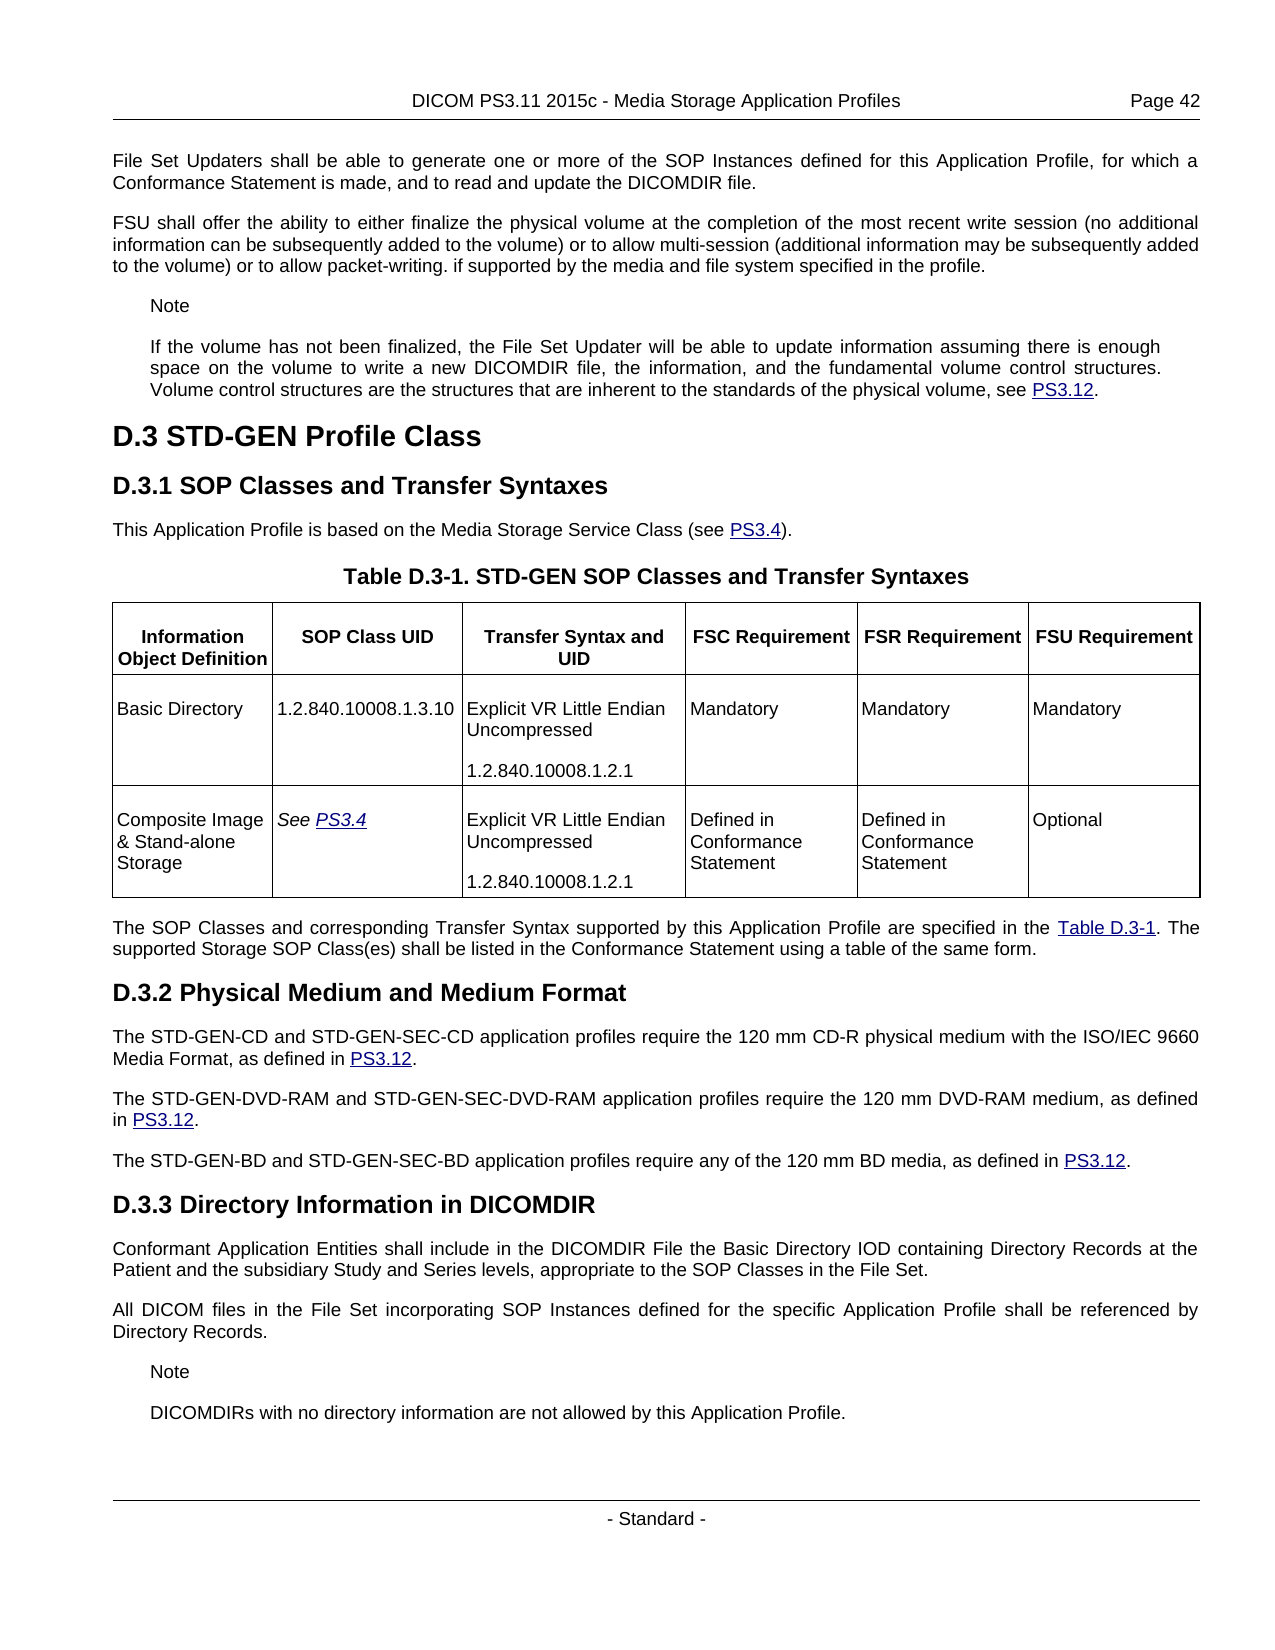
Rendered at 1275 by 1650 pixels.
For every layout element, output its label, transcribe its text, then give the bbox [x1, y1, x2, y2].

table_cell Explicit VR Little Endian Uncompressed 1.2.840.10008.1.2.1 [463, 786, 685, 897]
text Note [150, 1361, 1162, 1383]
text D.3.2 Physical Medium and Medium Format [112, 978, 1200, 1007]
table_cell Composite Image & Stand-alone Storage [113, 786, 272, 897]
table_cell Mandatory [858, 675, 1028, 785]
text The STD-GEN-DVD-RAM and STD-GEN-SEC-DVD-RAM application profiles require the 120 mm DVD-RAM medium, as defined in PS3.12. [112, 1088, 1200, 1131]
table_cell Defined in Conformance Statement [686, 786, 857, 897]
text Conformant Application Entities shall include in the DICOMDIR File the Basic Directory IOD containing Directory Records at the Patient and the subsidiary Study and Series levels, appropriate to the SOP Classes in the File Set. [112, 1237, 1200, 1281]
text DICOMDIRs with no directory information are not allowed by this Application Profile. [150, 1401, 1162, 1423]
table_cell Explicit VR Little Endian Uncompressed 1.2.840.10008.1.2.1 [463, 675, 685, 785]
text All DICOM files in the File Set incorporating SOP Instances defined for the specific Application Profile shall be referenced by Directory Records. [112, 1299, 1200, 1342]
table_cell Mandatory [686, 675, 857, 785]
text If the volume has not been finalized, the File Set Updater will be able to update information assuming there is enough space on the volume to write a new DICOMDIR file, the information, and the fundamental volume control structures. Volume control structures are the structures that are inherent to the standards of the physical volume, see PS3.12. [150, 336, 1162, 400]
text The SOP Classes and corresponding Transfer Syntax supported by this Application Profile are specified in the Table D.3-1. The supported Storage SOP Class(es) shall be listed in the Conformance Statement using a table of the same form. [112, 916, 1200, 959]
text D.3.3 Directory Information in DICOMDIR [112, 1190, 1200, 1219]
text Note [150, 295, 1162, 317]
table_cell 1.2.840.10008.1.3.10 [273, 675, 462, 785]
text D.3 STD-GEN Profile Class [112, 419, 1200, 453]
table_cell Defined in Conformance Statement [858, 786, 1028, 897]
table_cell Basic Directory [113, 675, 272, 785]
table_header Transfer Syntax and UID [463, 603, 685, 673]
text FSU shall offer the ability to either finalize the physical volume at the completion of the most recent write session (no additional information can be subsequently added to the volume) or to allow multi-session (additional information may be subsequently added to the volume) or to allow packet-writing. if supported by the media and file system specified in the profile. [112, 212, 1200, 277]
table_header Information Object Definition [113, 603, 272, 673]
text The STD-GEN-CD and STD-GEN-SEC-CD application profiles require the 120 mm CD-R physical medium with the ISO/IEC 9660 Media Format, as defined in PS3.12. [112, 1026, 1200, 1069]
table_header FSU Requirement [1029, 603, 1199, 673]
text The STD-GEN-BD and STD-GEN-SEC-BD application profiles require any of the 120 mm BD media, as defined in PS3.12. [112, 1149, 1200, 1171]
table_cell Optional [1029, 786, 1199, 897]
text This Application Profile is based on the Media Storage Service Class (see PS3.4). [112, 519, 1200, 540]
text D.3.1 SOP Classes and Transfer Syntaxes [112, 471, 1200, 500]
text File Set Updaters shall be able to generate one or more of the SOP Instances defined for this Application Profile, for which a Conformance Statement is made, and to read and update the DICOMDIR file. [112, 150, 1200, 193]
table_cell See PS3.4 [273, 786, 462, 897]
table_header SOP Class UID [273, 603, 462, 673]
table_header FSR Requirement [858, 603, 1028, 673]
table_header FSC Requirement [686, 603, 857, 673]
text Table D.3-1. STD-GEN SOP Classes and Transfer Syntaxes [112, 563, 1200, 589]
table_cell Mandatory [1029, 675, 1199, 785]
